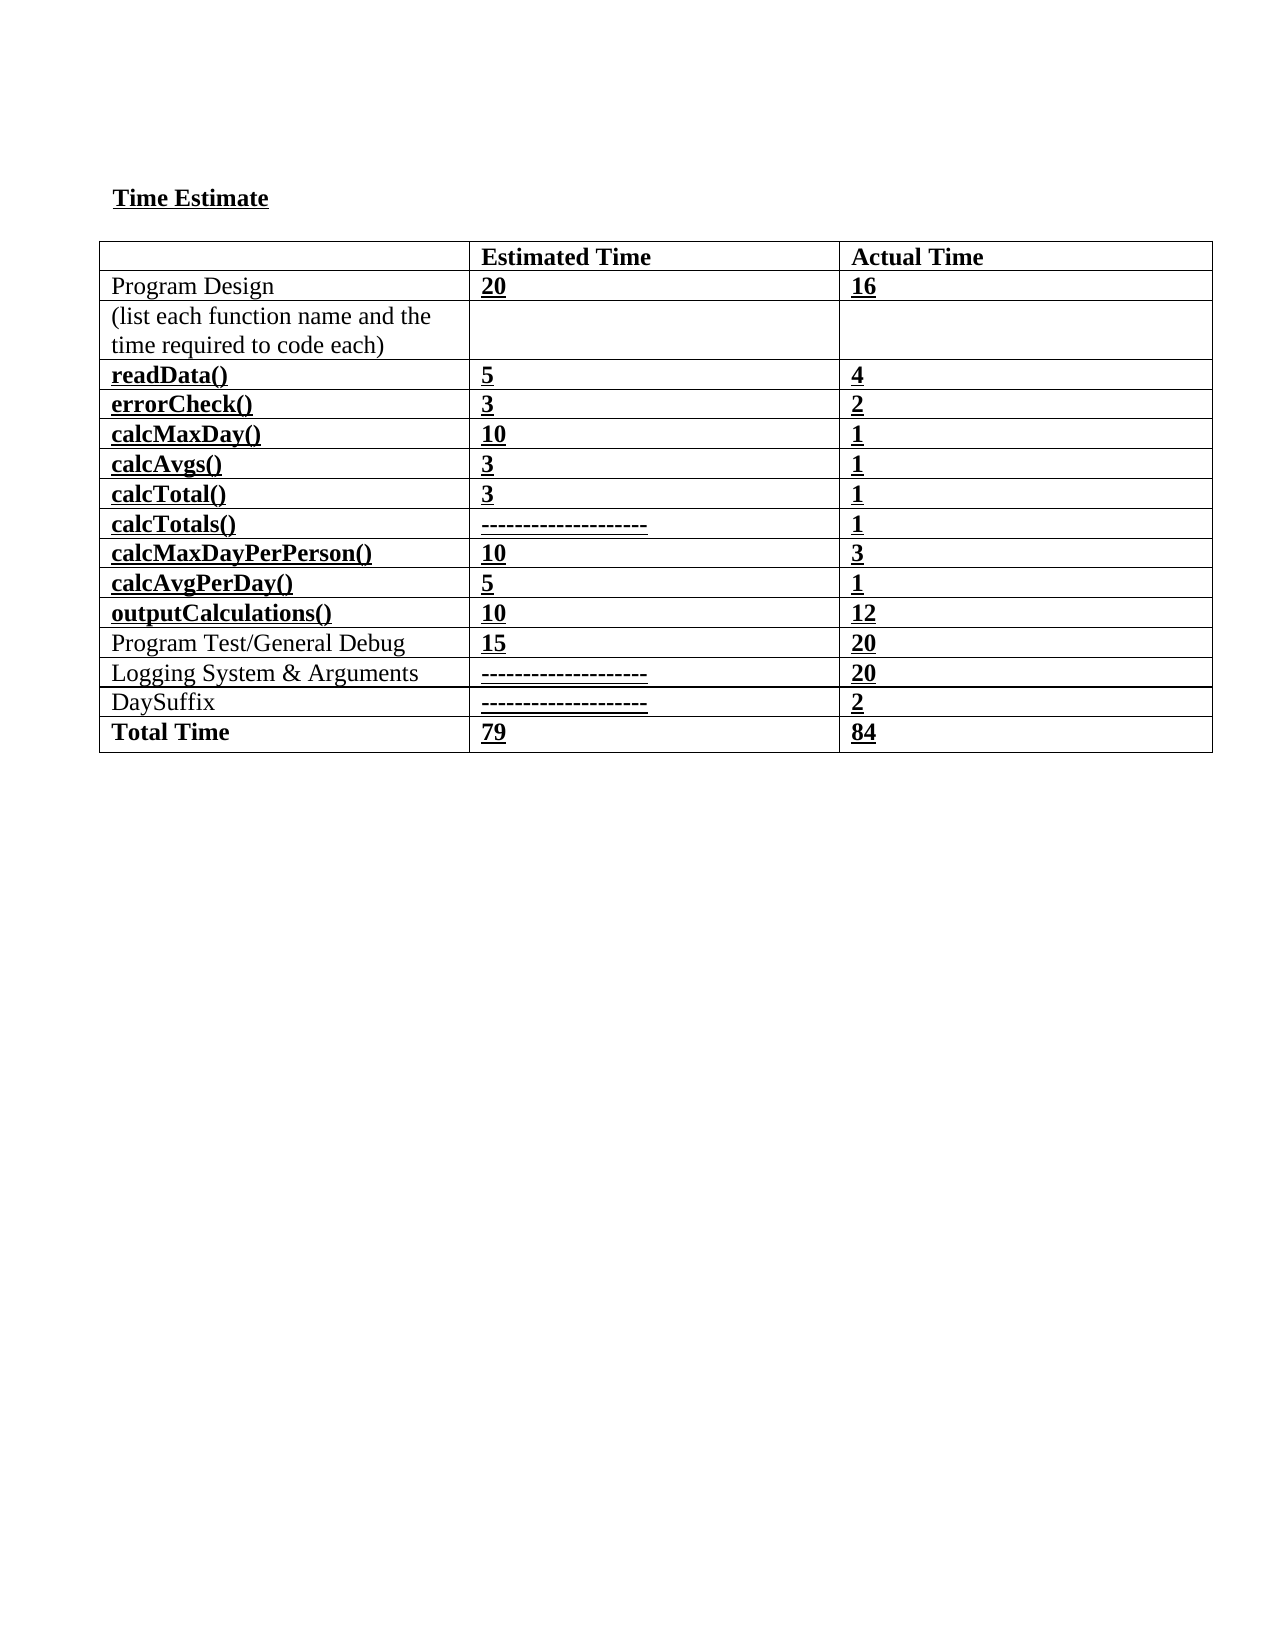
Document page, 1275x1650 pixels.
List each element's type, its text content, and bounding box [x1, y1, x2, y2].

table_cell 79 [470, 717, 839, 752]
table_cell 2 [840, 688, 1212, 716]
table_cell 84 [840, 717, 1212, 752]
table_cell 4 [840, 360, 1212, 388]
table_cell [470, 301, 839, 359]
table_cell calcTotals() [100, 509, 469, 537]
table_cell 3 [470, 449, 839, 478]
table_cell [840, 301, 1212, 359]
table_cell 3 [840, 539, 1212, 567]
table_cell 5 [470, 360, 839, 388]
table_cell 20 [470, 271, 839, 300]
table_cell 10 [470, 539, 839, 567]
table_cell Program Design [100, 271, 469, 300]
text Time Estimate [112, 183, 1200, 212]
table_cell 1 [840, 479, 1212, 508]
table_header Estimated Time [470, 242, 839, 270]
table_cell 1 [840, 568, 1212, 597]
table_cell (list each function name and the time required to code each) [100, 301, 469, 359]
table_cell -------------------- [470, 658, 839, 686]
table_cell 10 [470, 419, 839, 448]
table_cell 1 [840, 509, 1212, 537]
table_cell calcTotal() [100, 479, 469, 508]
table_cell calcMaxDayPerPerson() [100, 539, 469, 567]
table_cell Logging System & Arguments [100, 658, 469, 686]
table_cell calcMaxDay() [100, 419, 469, 448]
table_cell Total Time [100, 717, 469, 752]
table_cell 1 [840, 419, 1212, 448]
table_cell 3 [470, 390, 839, 418]
table_cell 20 [840, 658, 1212, 686]
table_cell DaySuffix [100, 688, 469, 716]
table_cell 20 [840, 628, 1212, 657]
table_cell outputCalculations() [100, 598, 469, 627]
table_cell 5 [470, 568, 839, 597]
table_cell 3 [470, 479, 839, 508]
table_cell -------------------- [470, 509, 839, 537]
table_cell errorCheck() [100, 390, 469, 418]
table_cell calcAvgPerDay() [100, 568, 469, 597]
table_header Actual Time [840, 242, 1212, 270]
table_cell 15 [470, 628, 839, 657]
table_cell 12 [840, 598, 1212, 627]
table_cell 1 [840, 449, 1212, 478]
table_cell readData() [100, 360, 469, 388]
table_cell Program Test/General Debug [100, 628, 469, 657]
table_cell -------------------- [470, 688, 839, 716]
table_cell 16 [840, 271, 1212, 300]
table_cell 2 [840, 390, 1212, 418]
table_cell calcAvgs() [100, 449, 469, 478]
table_header [100, 242, 469, 270]
table_cell 10 [470, 598, 839, 627]
